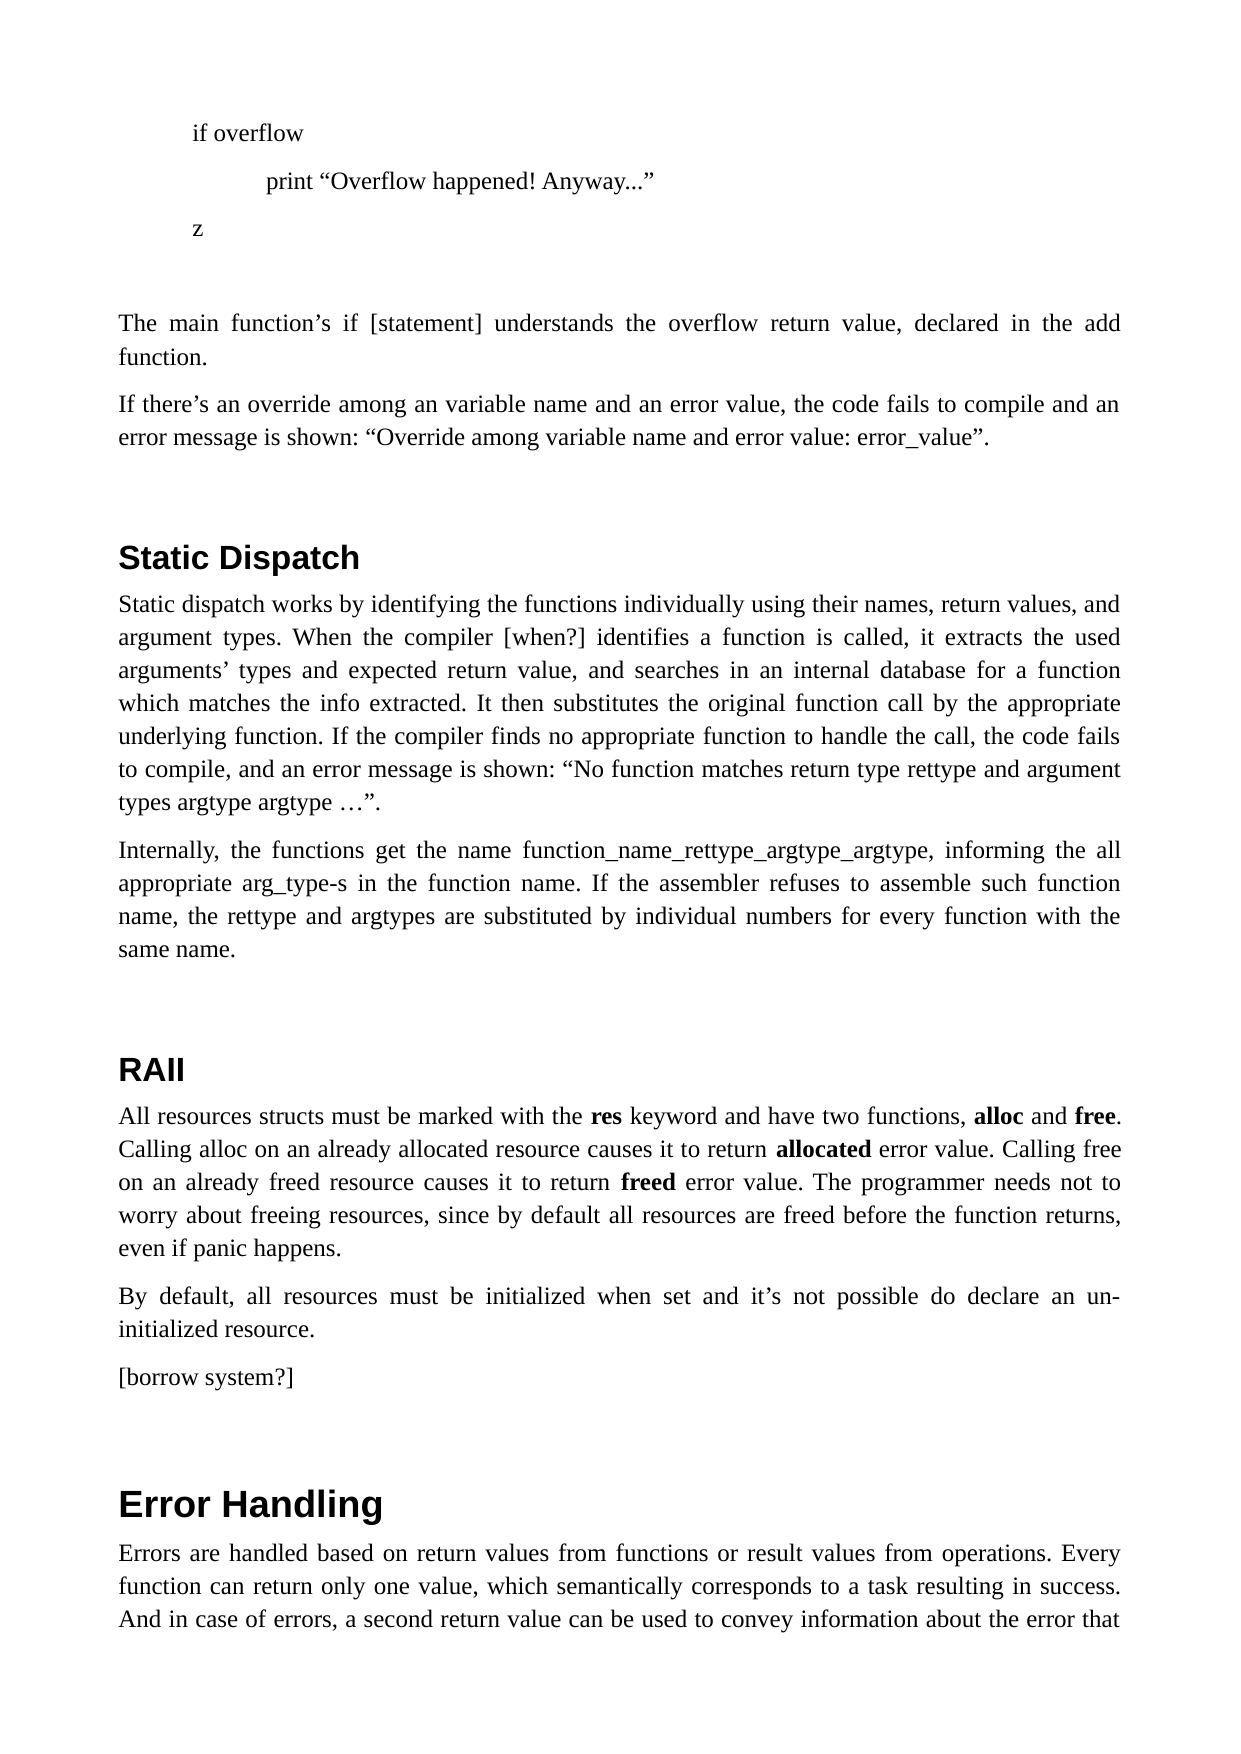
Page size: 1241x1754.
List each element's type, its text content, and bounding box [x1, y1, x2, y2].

text z [118, 213, 1122, 242]
text The main function’s if [statement] understands the overflow return value, declared in the add function. [118, 308, 1122, 370]
text [borrow system?] [118, 1362, 1122, 1390]
subtitle RAII [118, 1050, 1122, 1089]
text Internally, the functions get the name function_name_rettype_argtype_argtype, informing the all appropriate arg_type-s in the function name. If the assembler refuses to assemble such function name, the rettype and argtypes are substituted by individual numbers for every function with the same name. [118, 835, 1122, 963]
text All resources structs must be marked with the res keyword and have two functions, alloc and free. Calling alloc on an already allocated resource causes it to return allocated error value. Calling free on an already freed resource causes it to return freed error value. The programmer needs not to worry about freeing resources, since by default all resources are freed before the function returns, even if panic happens. [118, 1101, 1122, 1262]
subtitle Static Dispatch [118, 538, 1122, 577]
text Errors are handled based on return values from functions or result values from operations. Every function can return only one value, which semantically corresponds to a task resulting in success. And in case of errors, a second return value can be used to convey information about the error that [118, 1538, 1122, 1633]
text print “Overflow happened! Anyway...” [118, 166, 1122, 194]
subtitle Error Handling [118, 1482, 1122, 1526]
text if overflow [118, 118, 1122, 147]
text By default, all resources must be initialized when set and it’s not possible do declare an un-initialized resource. [118, 1281, 1122, 1343]
text If there’s an override among an variable name and an error value, the code fails to compile and an error message is shown: “Override among variable name and error value: error_value”. [118, 389, 1122, 451]
text Static dispatch works by identifying the functions individually using their names, return values, and argument types. When the compiler [when?] identifies a function is called, it extracts the used arguments’ types and expected return value, and searches in an internal database for a function which matches the info extracted. It then substitutes the original function call by the appropriate underlying function. If the compiler finds no appropriate function to handle the call, the code fails to compile, and an error message is shown: “No function matches return type rettype and argument types argtype argtype …”. [118, 589, 1122, 816]
